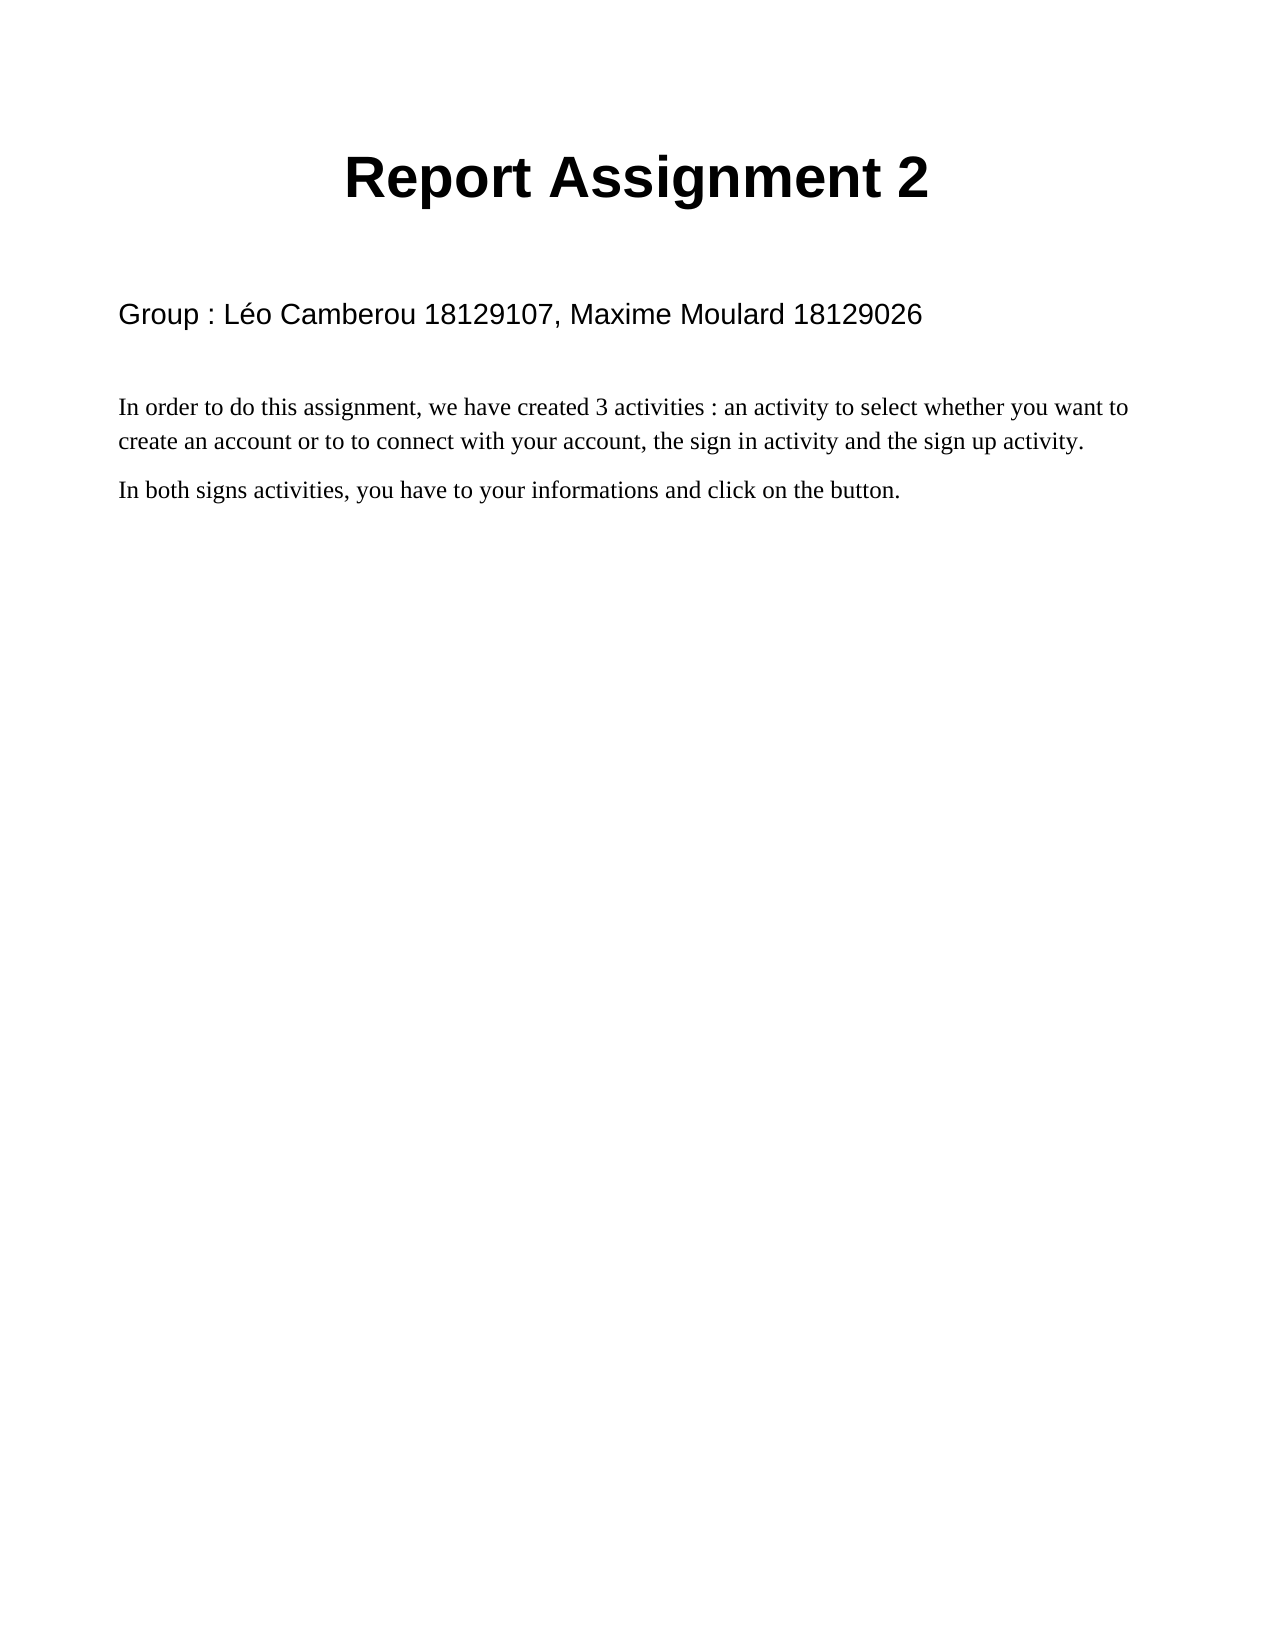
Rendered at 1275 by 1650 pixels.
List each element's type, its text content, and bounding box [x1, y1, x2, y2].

title Report Assignment 2 [118, 143, 1157, 210]
subtitle Group : Léo Camberou 18129107, Maxime Moulard 18129026 [118, 297, 1157, 330]
text In order to do this assignment, we have created 3 activities : an activity to select whether you want to create an account or to to connect with your account, the sign in activity and the sign up activity. [118, 392, 1157, 455]
text In both signs activities, you have to your informations and click on the button. [118, 475, 1157, 504]
